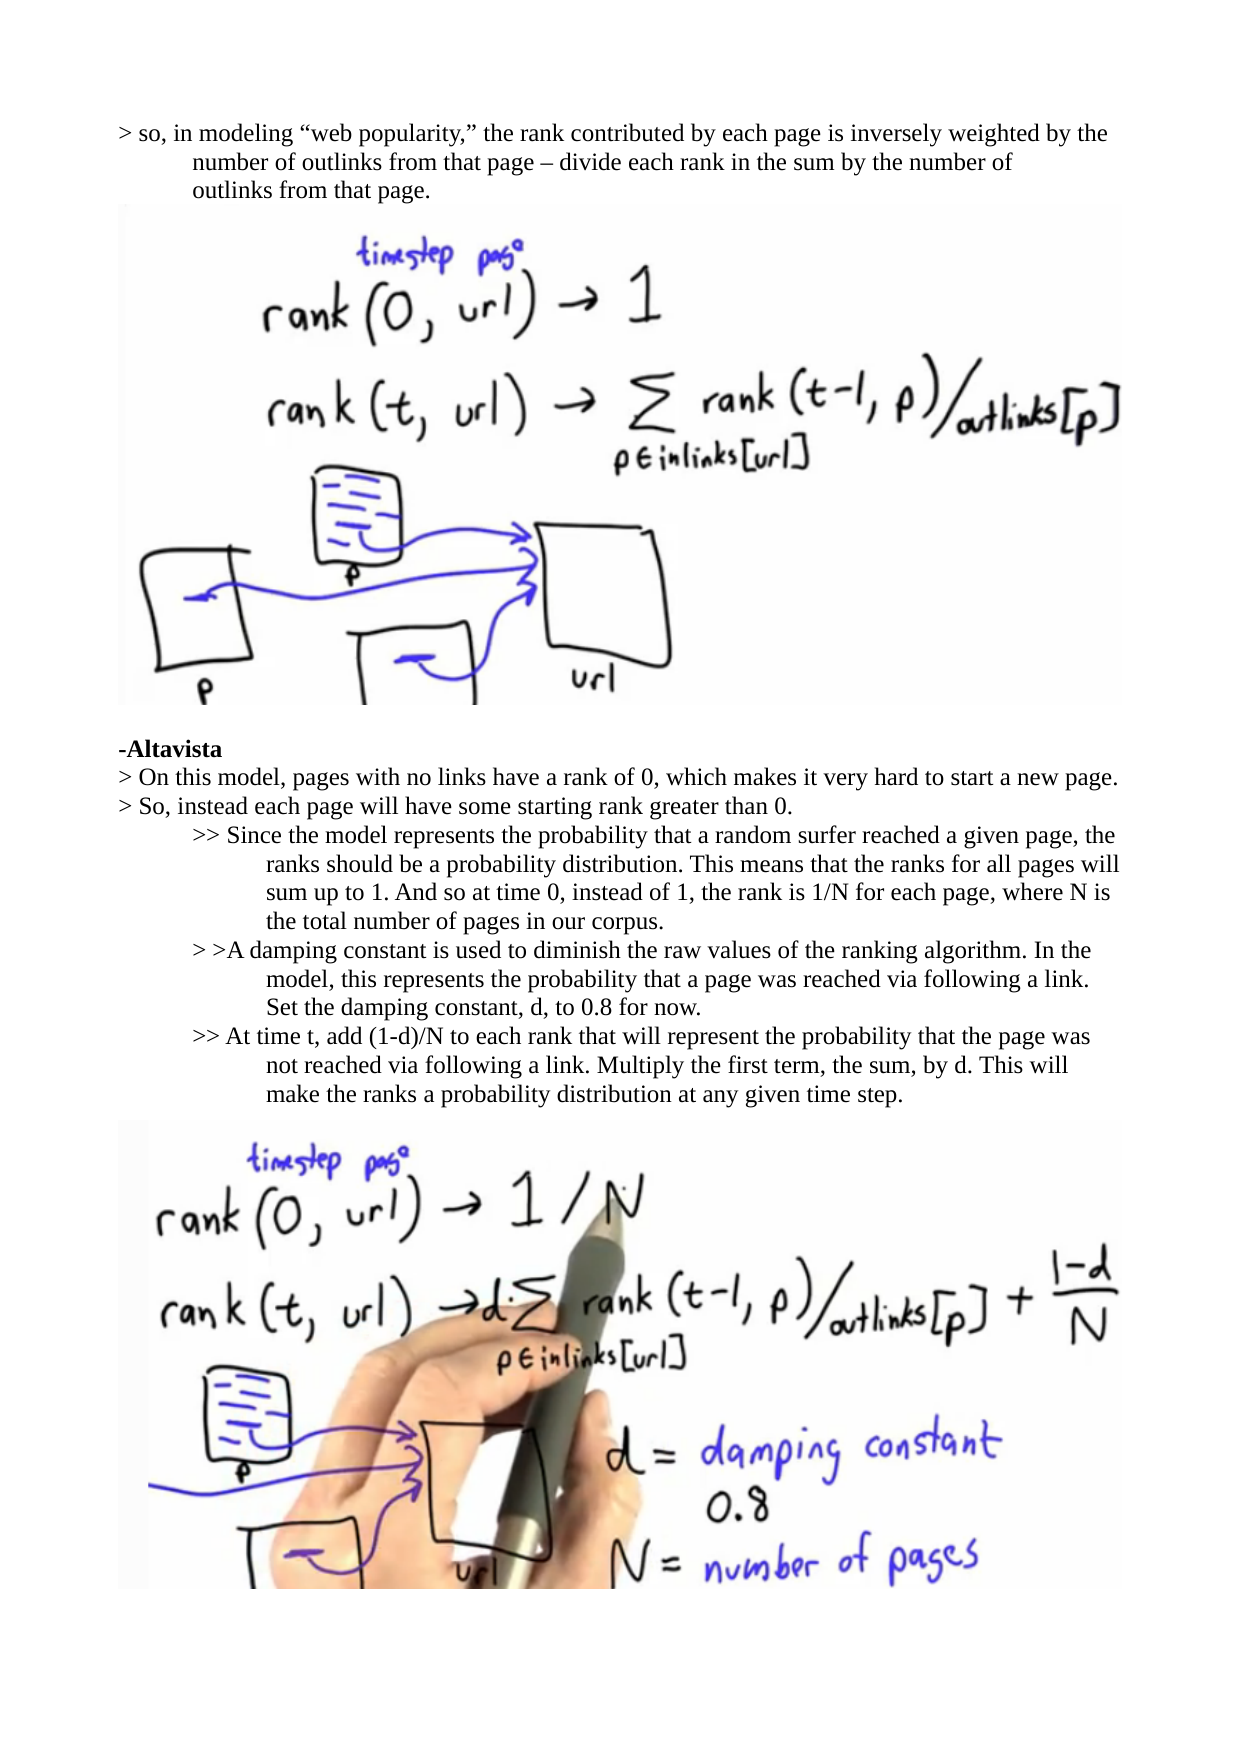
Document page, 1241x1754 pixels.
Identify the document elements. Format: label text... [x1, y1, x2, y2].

text > so, in modeling “web popularity,” the rank contributed by each page is inversely weighted by the number of outlinks from that page – divide each rank in the sum by the number of outlinks from that page. [118, 118, 1122, 204]
text >> Since the model represents the probability that a random surfer reached a given page, the ranks should be a probability distribution. This means that the ranks for all pages will sum up to 1. And so at time 0, instead of 1, the rank is 1/N for each page, where N is the total number of pages in our corpus. [118, 820, 1122, 935]
text >> At time t, add (1-d)/N to each rank that will represent the probability that the page was not reached via following a link. Multiply the first term, the sum, by d. This will make the ranks a probability distribution at any given time step. [118, 1021, 1122, 1107]
text > >A damping constant is used to diminish the raw values of the ranking algorithm. In the model, this represents the probability that a page was reached via following a link. Set the damping constant, d, to 0.8 for now. [118, 935, 1122, 1021]
text > On this model, pages with no links have a rank of 0, which makes it very hard to start a new page. > So, instead each page will have some starting rank greater than 0. [118, 762, 1122, 820]
text -Altavista [118, 734, 1122, 762]
